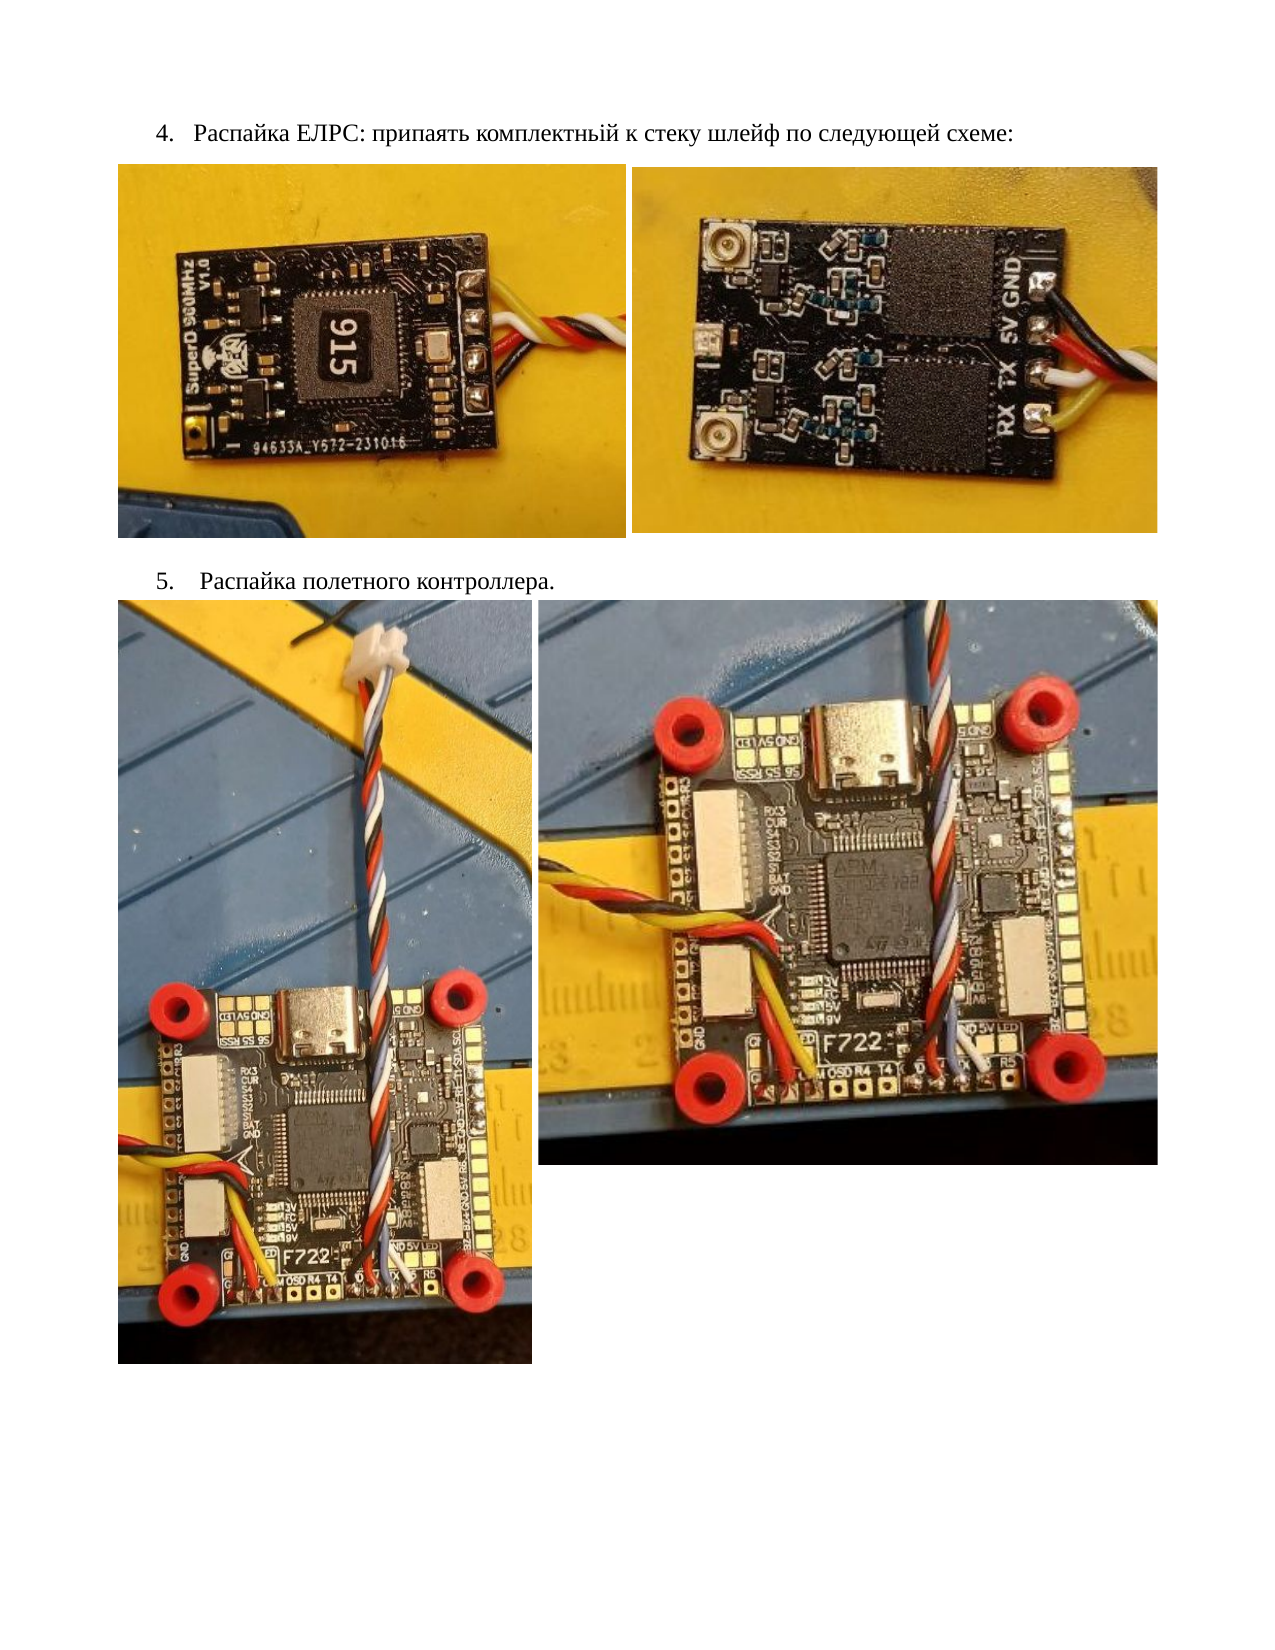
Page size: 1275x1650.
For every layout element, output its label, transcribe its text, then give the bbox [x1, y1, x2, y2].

picture [632, 167, 1158, 533]
picture [118, 164, 626, 538]
picture [538, 600, 1158, 1165]
list Распайка полетного контроллера. [156, 566, 1157, 595]
picture [118, 600, 532, 1364]
list Распайка ЕЛРС: припаять комплектньій к стеку шлейф по следующей схеме: [156, 118, 1157, 147]
